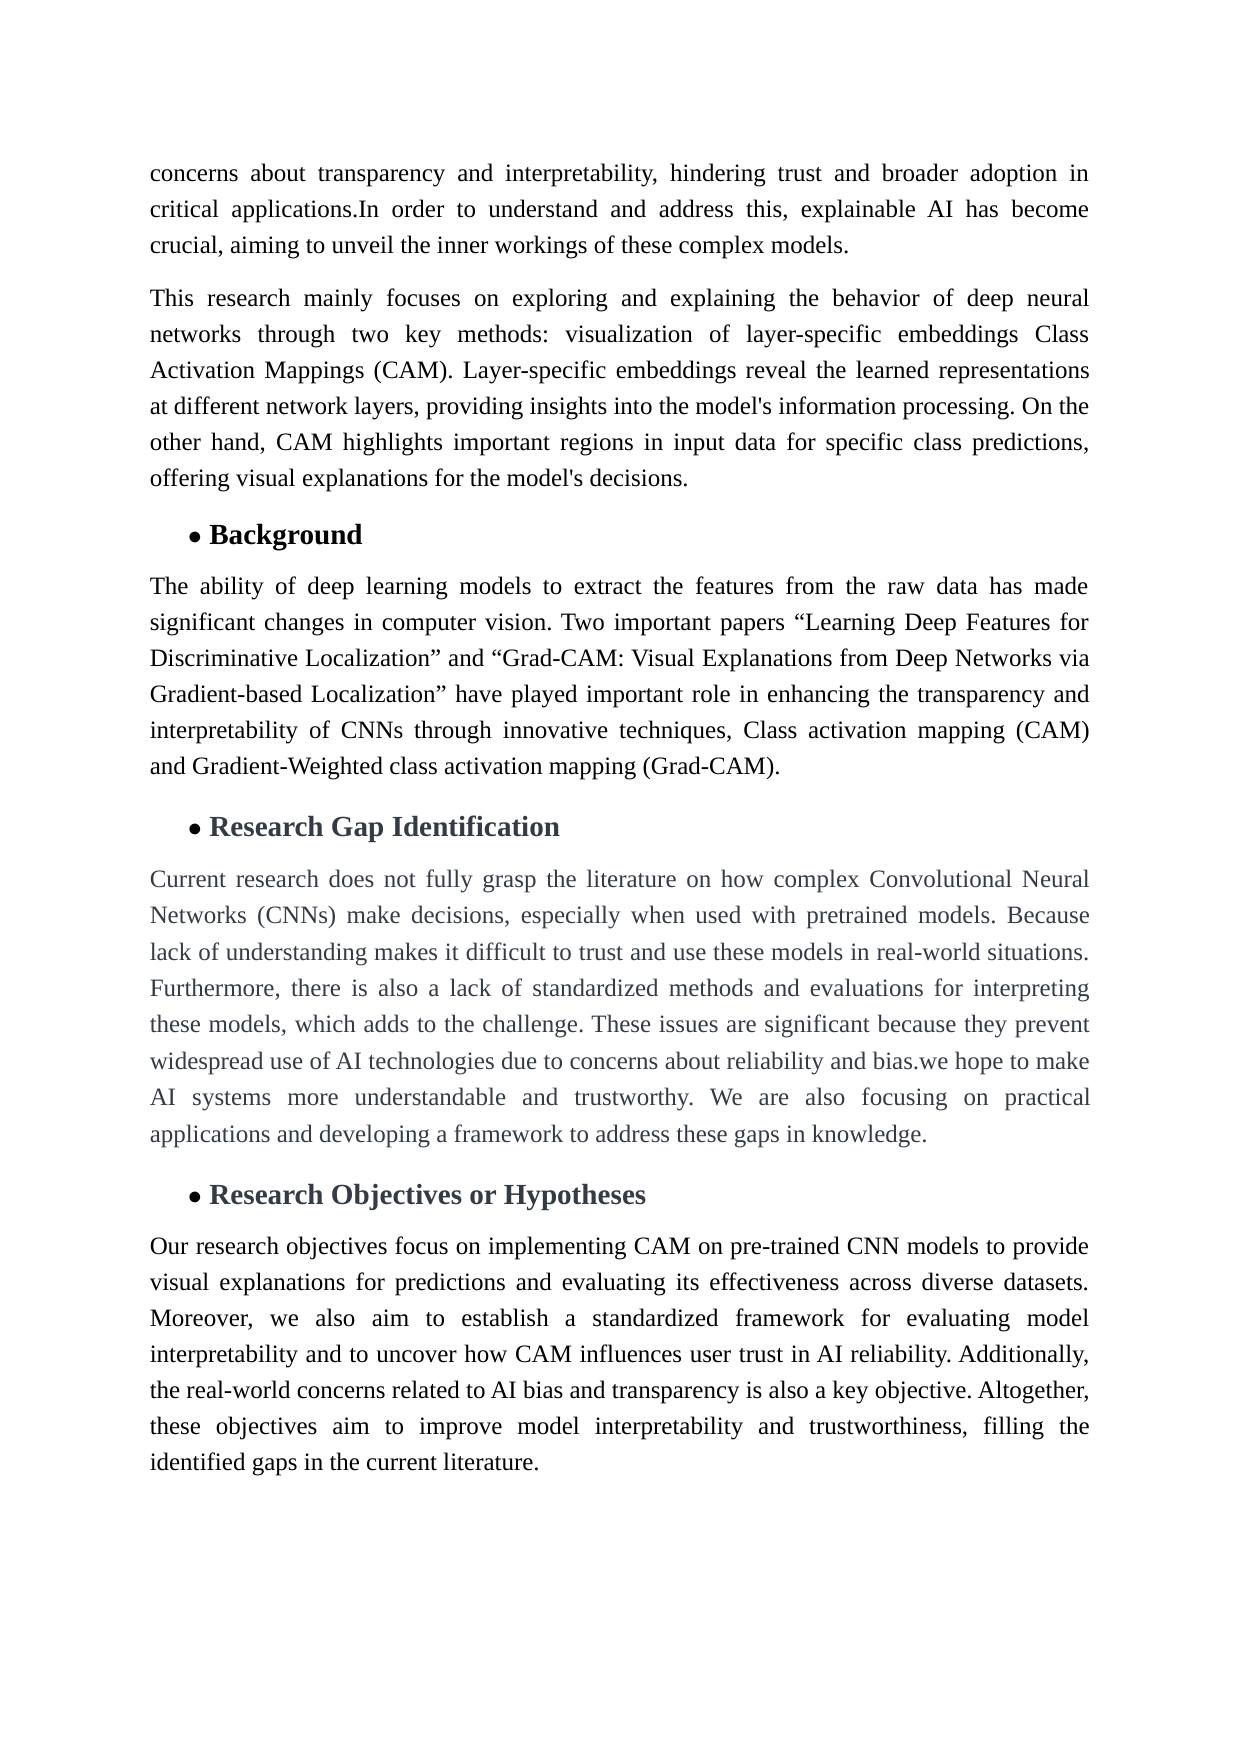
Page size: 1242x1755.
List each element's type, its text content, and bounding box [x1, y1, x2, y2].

text Our research objectives focus on implementing CAM on pre-trained CNN models to provide visual explanations for predictions and evaluating its effectiveness across diverse datasets. Moreover, we also aim to establish a standardized framework for evaluating model interpretability and to uncover how CAM influences user trust in AI reliability. Additionally, the real-world concerns related to AI bias and transparency is also a key objective. Altogether, these objectives aim to improve model interpretability and trustworthiness, filling the identified gaps in the current literature. [149, 1231, 1090, 1476]
subtitle ● Background [187, 517, 1090, 551]
text This research mainly focuses on exploring and explaining the behavior of deep neural networks through two key methods: visualization of layer-specific embeddings Class Activation Mappings (CAM). Layer-specific embeddings reveal the learned representations at different network layers, providing insights into the model's information processing. On the other hand, CAM highlights important regions in input data for specific class predictions, offering visual explanations for the model's decisions. [149, 283, 1090, 492]
subtitle ● Research Gap Identification [187, 809, 1090, 843]
subtitle ● Research Objectives or Hypotheses [187, 1177, 1090, 1210]
text concerns about transparency and interpretability, hindering trust and broader adoption in critical applications.In order to understand and address this, explainable AI has become crucial, aiming to unveil the inner workings of these complex models. [149, 158, 1090, 259]
text Current research does not fully grasp the literature on how complex Convolutional Neural Networks (CNNs) make decisions, especially when used with pretrained models. Because lack of understanding makes it difficult to trust and use these models in real-world situations. Furthermore, there is also a lack of standardized methods and evaluations for interpreting these models, which adds to the challenge. These issues are significant because they prevent widespread use of AI technologies due to concerns about reliability and bias.we hope to make AI systems more understandable and trustworthy. We are also focusing on practical applications and developing a framework to address these gaps in knowledge. [149, 864, 1091, 1148]
text The ability of deep learning models to extract the features from the raw data has made significant changes in computer vision. Two important papers “Learning Deep Features for Discriminative Localization” and “Grad-CAM: Visual Explanations from Deep Networks via Gradient-based Localization” have played important role in enhancing the transparency and interpretability of CNNs through innovative techniques, Class activation mapping (CAM) and Gradient-Weighted class activation mapping (Grad-CAM). [149, 571, 1090, 780]
